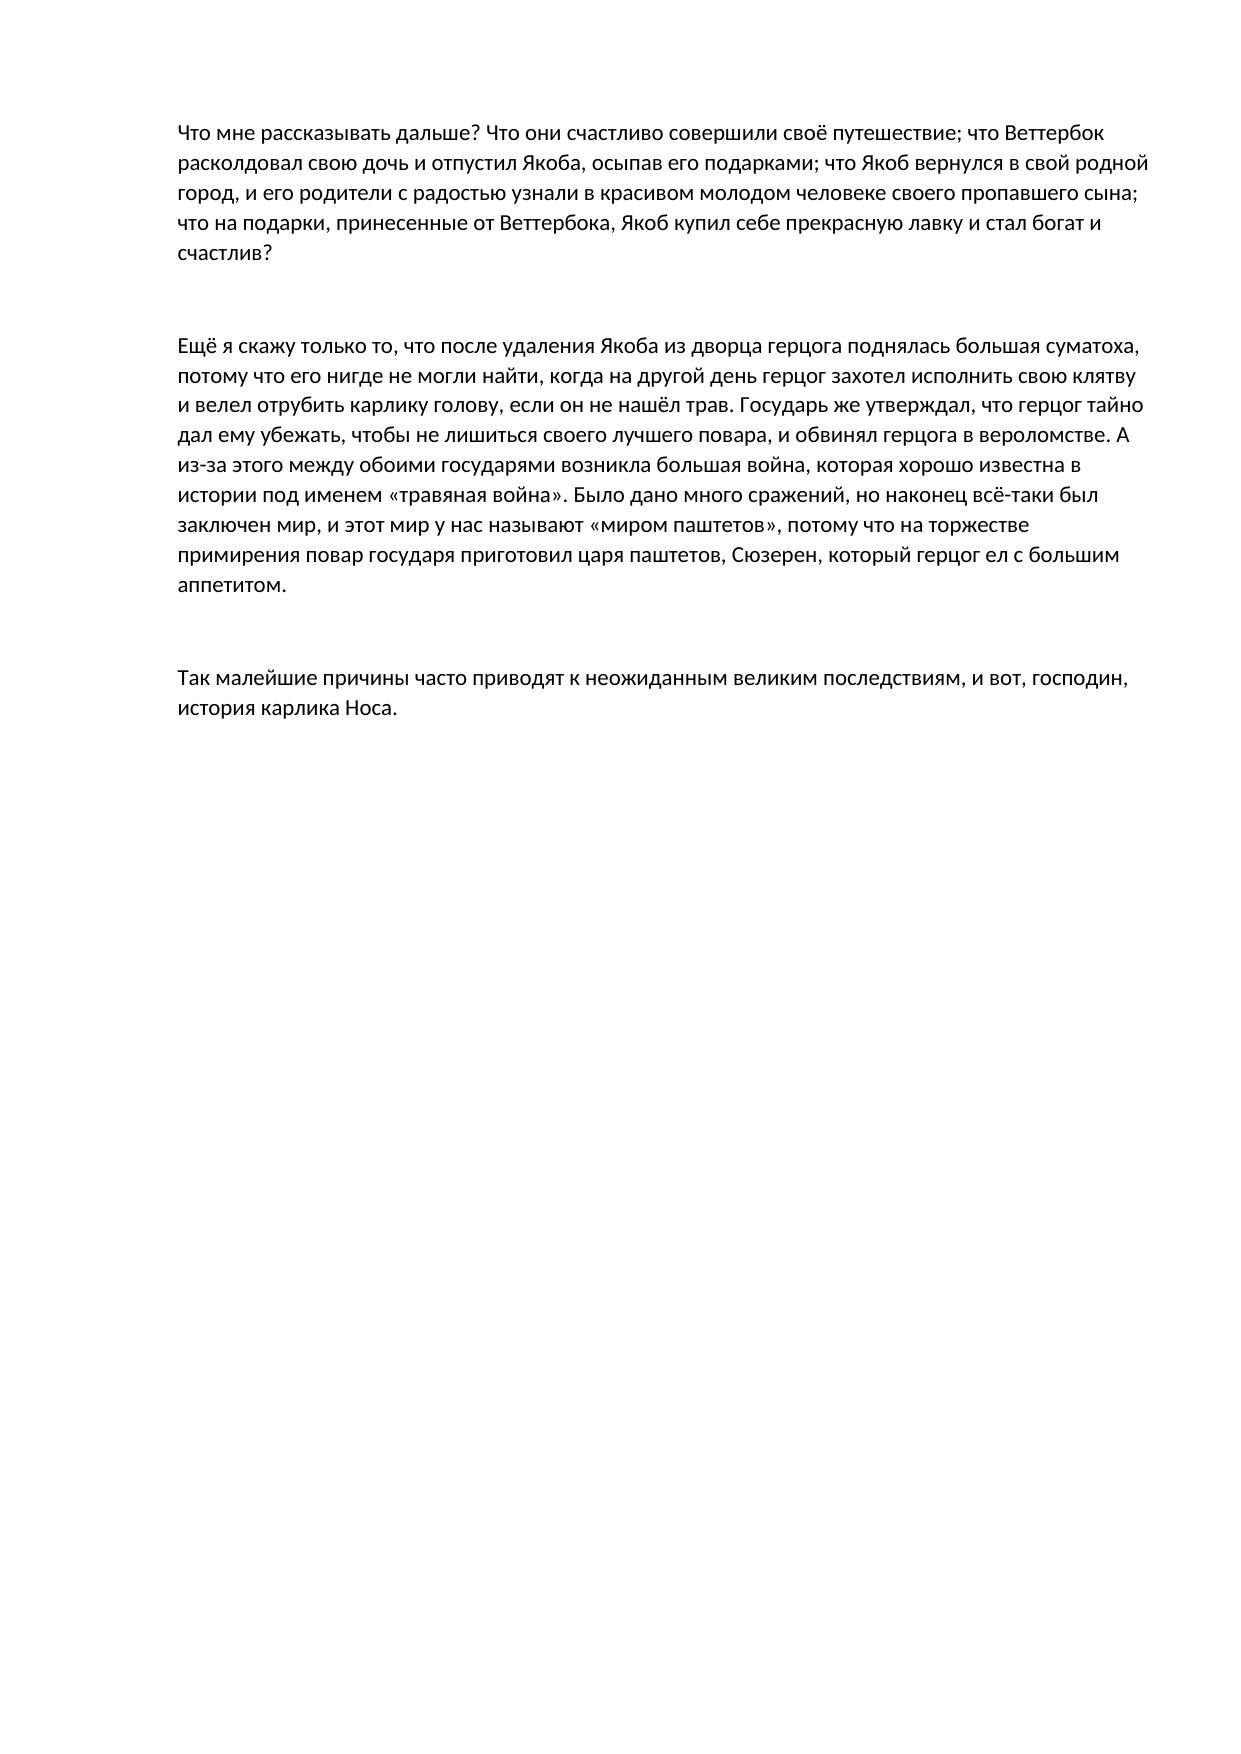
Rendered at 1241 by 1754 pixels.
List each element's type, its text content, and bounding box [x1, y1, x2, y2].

text Ещё я скажу только то, что после удаления Якоба из дворца герцога поднялась большая суматоха, потому что его нигде не могли найти, когда на другой день герцог захотел исполнить свою клятву и велел отрубить карлику голову, если он не нашёл трав. Государь же утверждал, что герцог тайно дал ему убежать, чтобы не лишиться своего лучшего повара, и обвинял герцога в вероломстве. А из-за этого между обоими государями возникла большая война, которая хорошо известна в истории под именем «травяная война». Было дано много сражений, но наконец всё-таки был заключен мир, и этот мир у нас называют «миром паштетов», потому что на торжестве примирения повар государя приготовил царя паштетов, Сюзерен, который герцог ел с большим аппетитом. [177, 331, 1152, 598]
text Что мне рассказывать дальше? Что они счастливо совершили своё путешествие; что Веттербок расколдовал свою дочь и отпустил Якоба, осыпав его подарками; что Якоб вернулся в свой родной город, и его родители с радостью узнали в красивом молодом человеке своего пропавшего сына; что на подарки, принесенные от Веттербока, Якоб купил себе прекрасную лавку и стал богат и счастлив? [177, 118, 1152, 266]
text Так малейшие причины часто приводят к неожиданным великим последствиям, и вот, господин, история карлика Носа. [177, 663, 1152, 721]
